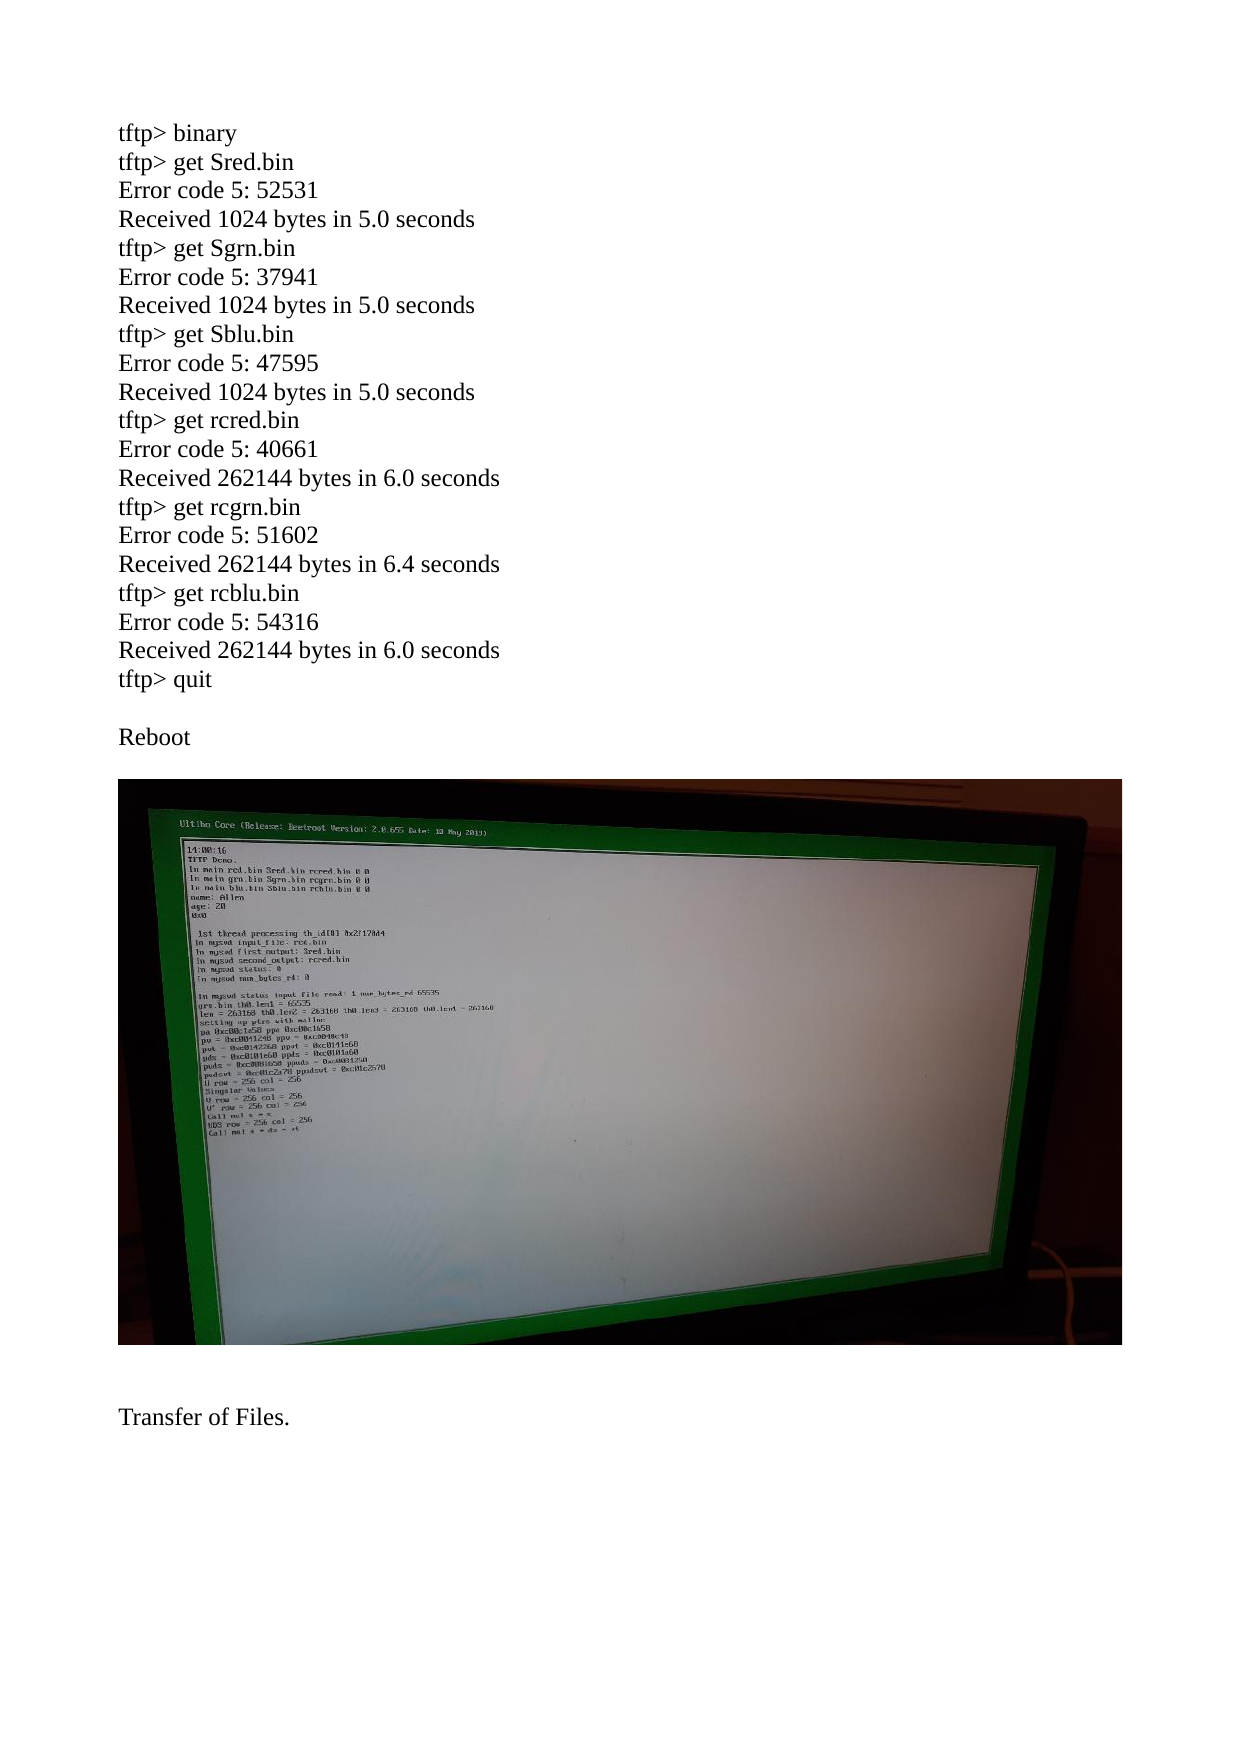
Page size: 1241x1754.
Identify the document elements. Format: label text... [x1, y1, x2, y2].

text Error code 5: 54316 [118, 607, 1122, 636]
text Error code 5: 52531 [118, 176, 1122, 204]
text tftp> get rcgrn.bin [118, 492, 1122, 521]
text Error code 5: 37941 [118, 262, 1122, 291]
text Received 1024 bytes in 5.0 seconds [118, 291, 1122, 319]
text tftp> get Sgrn.bin [118, 233, 1122, 262]
text Error code 5: 51602 [118, 521, 1122, 549]
picture [118, 779, 1123, 1345]
text Received 262144 bytes in 6.0 seconds [118, 463, 1122, 492]
text tftp> get rcblu.bin [118, 578, 1122, 607]
text Received 262144 bytes in 6.4 seconds [118, 549, 1122, 578]
text Received 1024 bytes in 5.0 seconds [118, 377, 1122, 406]
text Received 262144 bytes in 6.0 seconds [118, 636, 1122, 664]
text Received 1024 bytes in 5.0 seconds [118, 204, 1122, 233]
text tftp> get Sblu.bin [118, 319, 1122, 348]
text tftp> binary [118, 118, 1122, 147]
text Error code 5: 47595 [118, 348, 1122, 377]
text tftp> quit [118, 664, 1122, 693]
text tftp> get Sred.bin [118, 147, 1122, 176]
text Error code 5: 40661 [118, 434, 1122, 463]
text Transfer of Files. [118, 1402, 1122, 1431]
text tftp> get rcred.bin [118, 406, 1122, 434]
text Reboot [118, 722, 1122, 751]
